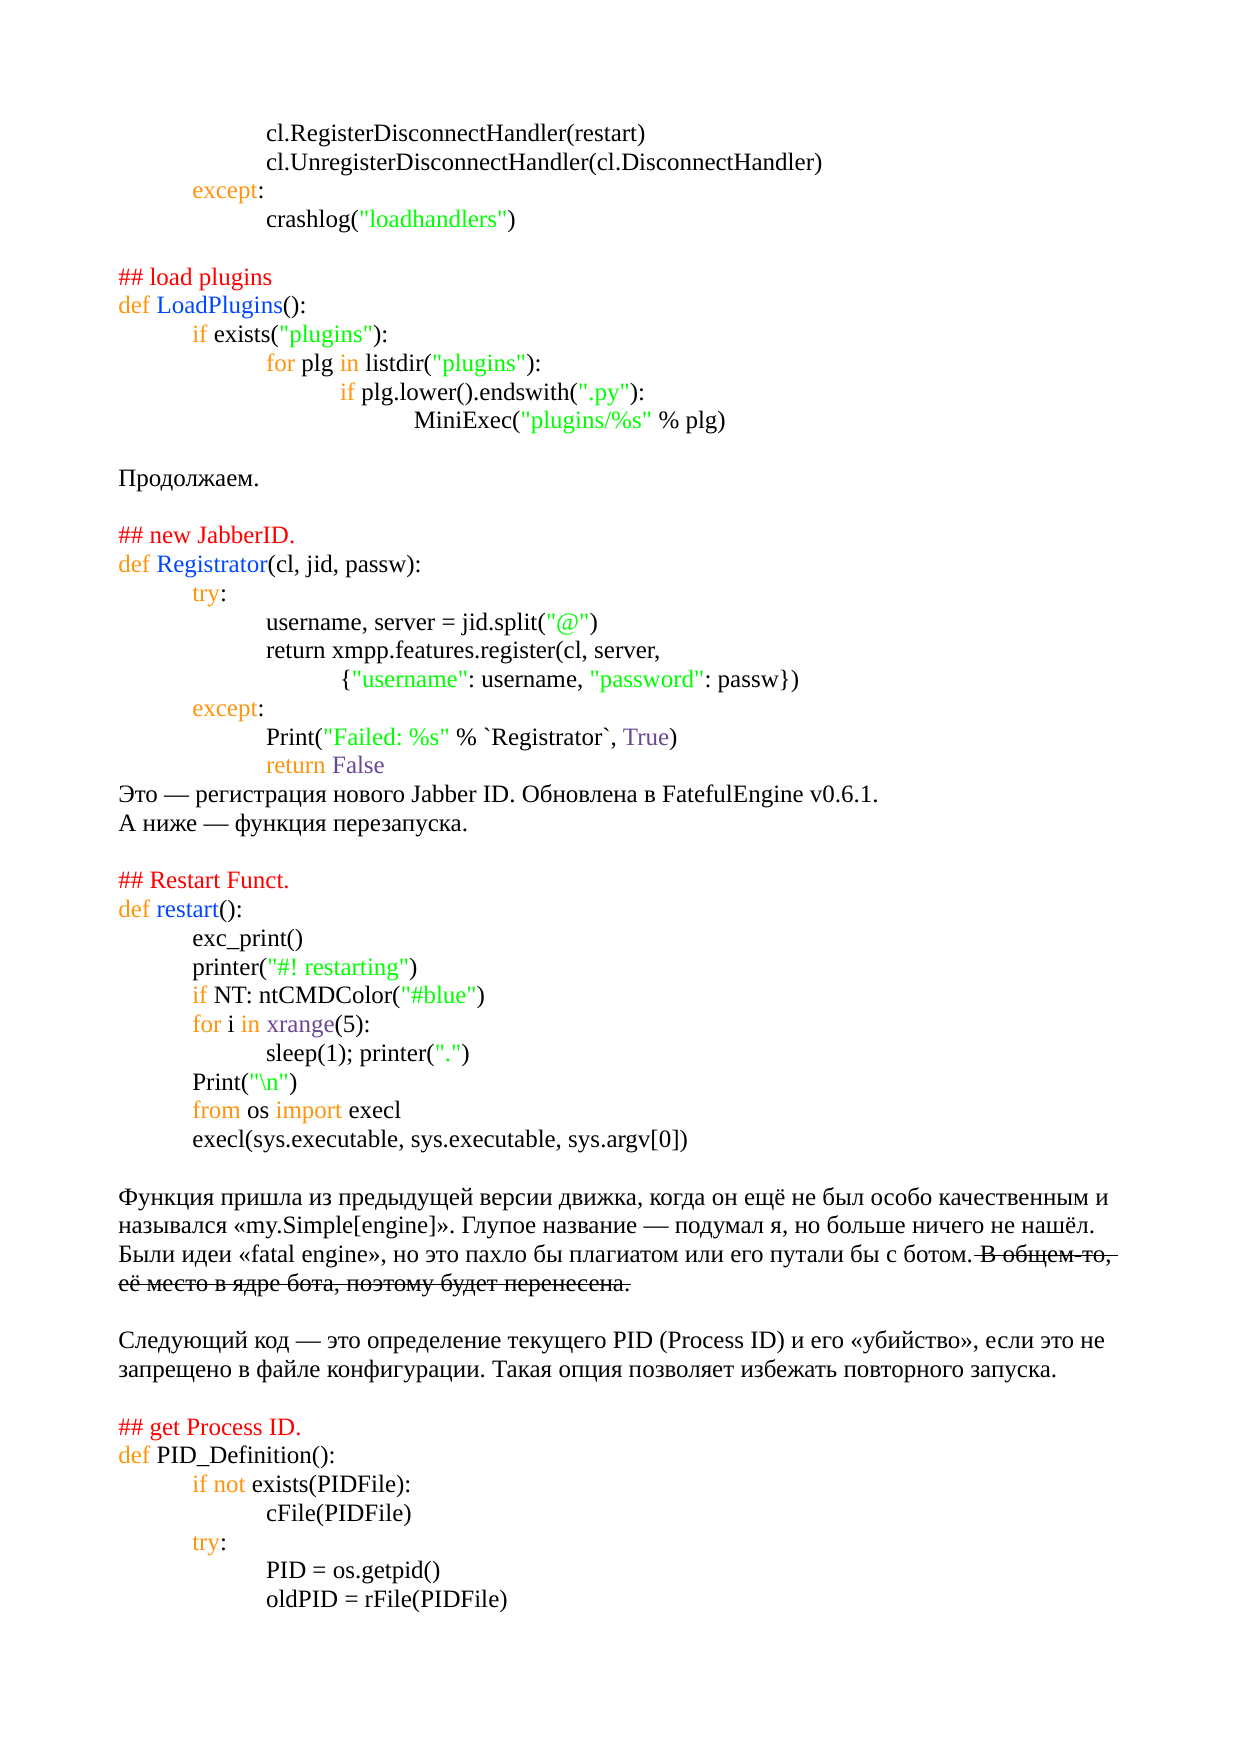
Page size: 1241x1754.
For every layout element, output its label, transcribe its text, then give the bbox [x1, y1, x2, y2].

text crashlog("loadhandlers") [118, 204, 1122, 233]
text return False [118, 751, 1122, 779]
text PID = os.getpid() [118, 1556, 1122, 1584]
text def Registrator(cl, jid, passw): [118, 549, 1122, 578]
text ## get Process ID. [118, 1412, 1122, 1441]
text from os import execl [118, 1096, 1122, 1124]
text Следующий код — это определение текущего PID (Process ID) и его «убийство», если это не запрещено в файле конфигурации. Такая опция позволяет избежать повторного запуска. [118, 1326, 1122, 1383]
text def PID_Definition(): [118, 1441, 1122, 1469]
text def restart(): [118, 894, 1122, 923]
text return xmpp.features.register(cl, server, [118, 636, 1122, 664]
text ## load plugins [118, 262, 1122, 291]
text Это — регистрация нового Jabber ID. Обновлена в FatefulEngine v0.6.1. [118, 779, 1122, 808]
text def LoadPlugins(): [118, 291, 1122, 319]
text Функция пришла из предыдущей версии движка, когда он ещё не был особо качественным и назывался «my.Simple[engine]». Глупое название — подумал я, но больше ничего не нашёл. Были идеи «fatal engine», но это пахло бы плагиатом или его путали бы с ботом. В общем-то, её место в ядре бота, поэтому будет перенесена. [118, 1182, 1122, 1297]
text А ниже — функция перезапуска. [118, 808, 1122, 837]
text cl.RegisterDisconnectHandler(restart) [118, 118, 1122, 147]
text printer("#! restarting") [118, 952, 1122, 981]
text except: [118, 176, 1122, 204]
text oldPID = rFile(PIDFile) [118, 1584, 1122, 1613]
text exc_print() [118, 923, 1122, 952]
text cl.UnregisterDisconnectHandler(cl.DisconnectHandler) [118, 147, 1122, 176]
text if plg.lower().endswith(".py"): [118, 377, 1122, 406]
text Print("Failed: %s" % `Registrator`, True) [118, 722, 1122, 751]
text execl(sys.executable, sys.executable, sys.argv[0]) [118, 1124, 1122, 1153]
text cFile(PIDFile) [118, 1498, 1122, 1527]
text try: [118, 1527, 1122, 1556]
text sleep(1); printer(".") [118, 1038, 1122, 1067]
text Print("\n") [118, 1067, 1122, 1096]
text if NT: ntCMDColor("#blue") [118, 981, 1122, 1009]
text try: [118, 578, 1122, 607]
text except: [118, 693, 1122, 722]
text for i in xrange(5): [118, 1009, 1122, 1038]
text username, server = jid.split("@") [118, 607, 1122, 636]
text for plg in listdir("plugins"): [118, 348, 1122, 377]
text {"username": username, "password": passw}) [118, 664, 1122, 693]
text ## new JabberID. [118, 521, 1122, 549]
text MiniExec("plugins/%s" % plg) [118, 406, 1122, 434]
text Продолжаем. [118, 463, 1122, 492]
text if exists("plugins"): [118, 319, 1122, 348]
text ## Restart Funct. [118, 866, 1122, 894]
text if not exists(PIDFile): [118, 1469, 1122, 1498]
